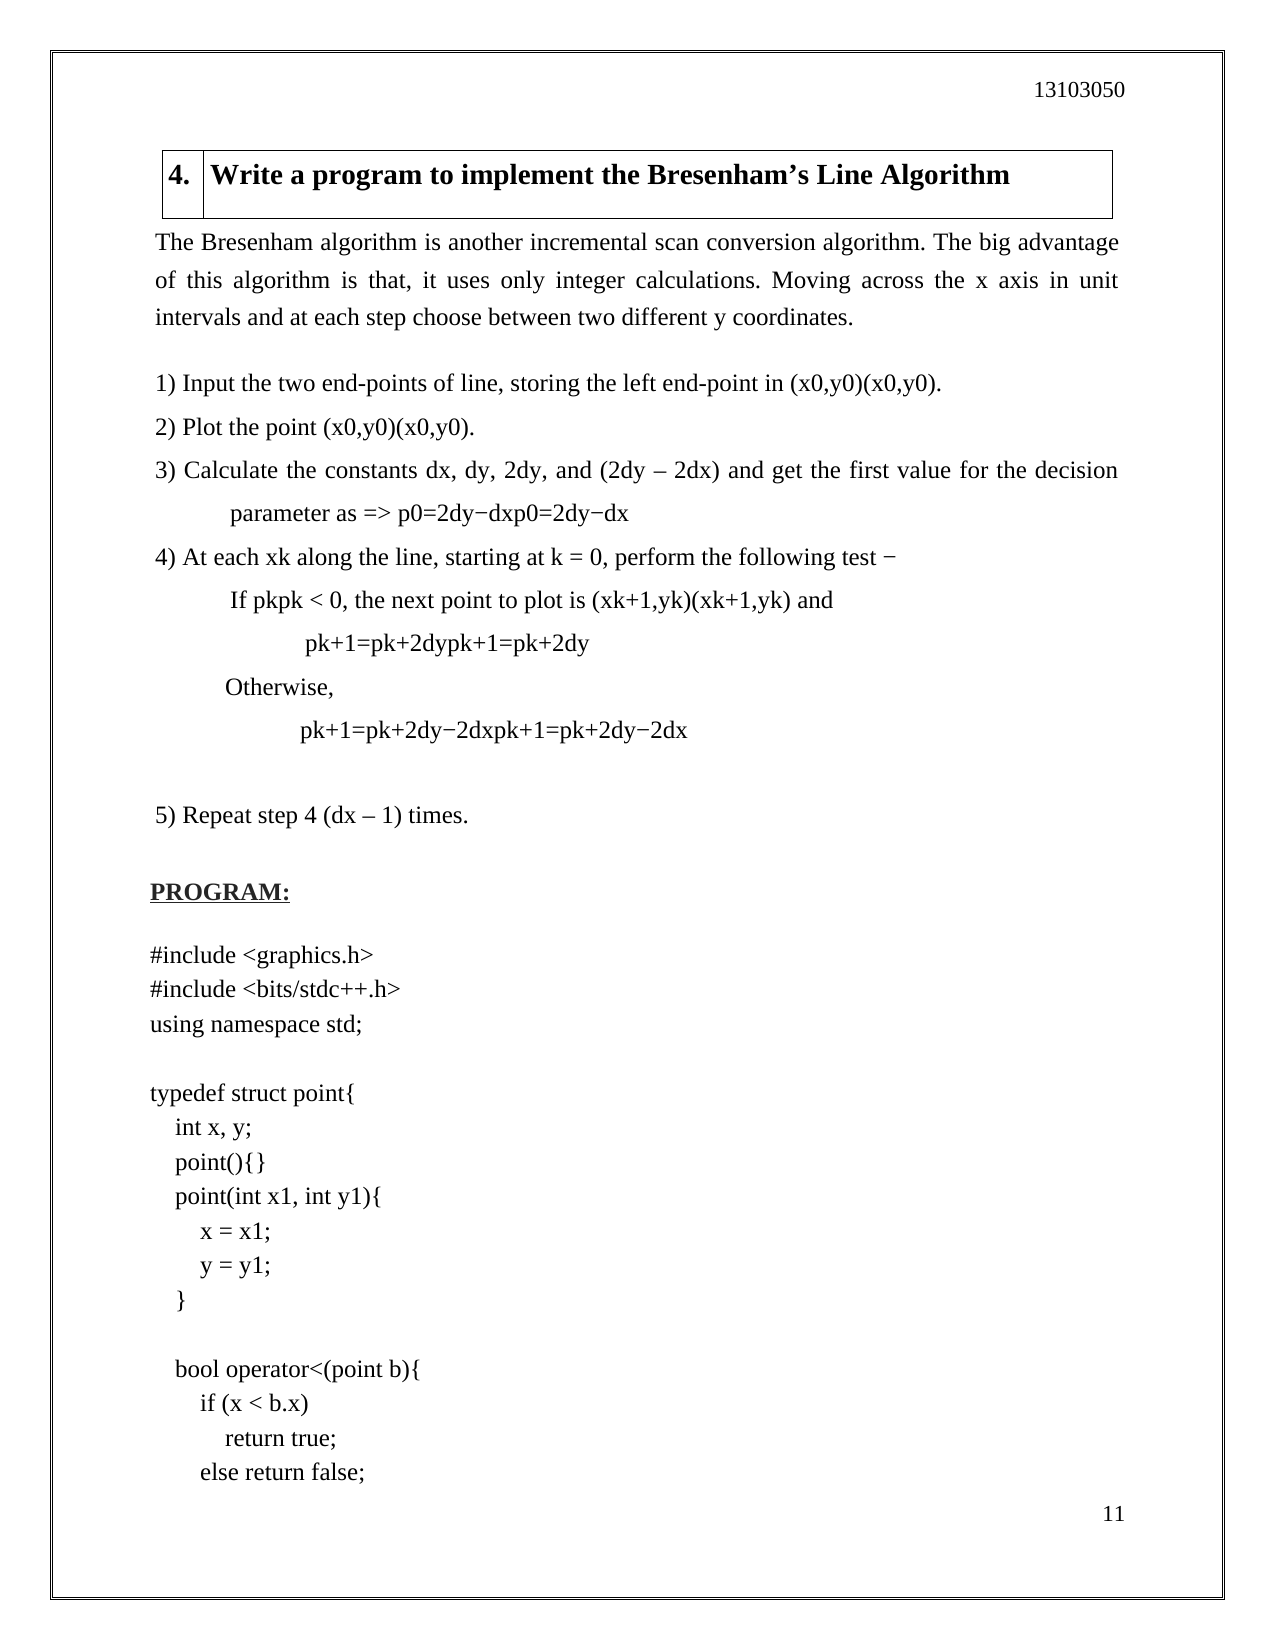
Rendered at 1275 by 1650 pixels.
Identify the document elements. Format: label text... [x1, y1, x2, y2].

text 4) At each xk along the line, starting at k = 0, perform the following test − [155, 542, 1120, 571]
text y = y1; [150, 1250, 1125, 1279]
text 1) Input the two end-points of line, storing the left end-point in (x0,y0)(x0,y0). [155, 368, 1120, 397]
text x = x1; [150, 1216, 1125, 1244]
text 5) Repeat step 4 (dx – 1) times. [155, 800, 1120, 829]
table_header Write a program to implement the Bresenham’s Line Algorithm [204, 151, 1112, 217]
text If pkpk < 0, the next point to plot is (xk+1,yk)(xk+1,yk) and pk+1=pk+2dypk+1=pk+2dy [155, 585, 1120, 657]
text PROGRAM: [150, 868, 1120, 906]
text typedef struct point{ [150, 1078, 1125, 1107]
text Otherwise, [150, 672, 1125, 700]
text return true; [150, 1423, 1125, 1451]
text point(){} [150, 1147, 1125, 1176]
table_header 4. [163, 151, 203, 217]
text } [150, 1285, 1125, 1313]
text 3) Calculate the constants dx, dy, 2dy, and (2dy – 2dx) and get the first value for the decision parameter as => p0=2dy−dxp0=2dy−dx [155, 455, 1120, 527]
text The Bresenham algorithm is another incremental scan conversion algorithm. The big advantage of this algorithm is that, it uses only integer calculations. Moving across the x axis in unit intervals and at each step choose between two different y coordinates. [155, 218, 1120, 331]
text point(int x1, int y1){ [150, 1181, 1125, 1210]
text else return false; [150, 1457, 1125, 1486]
text 2) Plot the point (x0,y0)(x0,y0). [155, 412, 1120, 440]
text #include <bits/stdc++.h> [150, 974, 1125, 1003]
text using namespace std; [150, 1009, 1125, 1038]
text pk+1=pk+2dy−2dxpk+1=pk+2dy−2dx [150, 715, 1125, 743]
text if (x < b.x) [150, 1388, 1125, 1417]
text int x, y; [150, 1112, 1125, 1141]
text bool operator<(point b){ [150, 1354, 1125, 1382]
text #include <graphics.h> [150, 940, 1125, 969]
